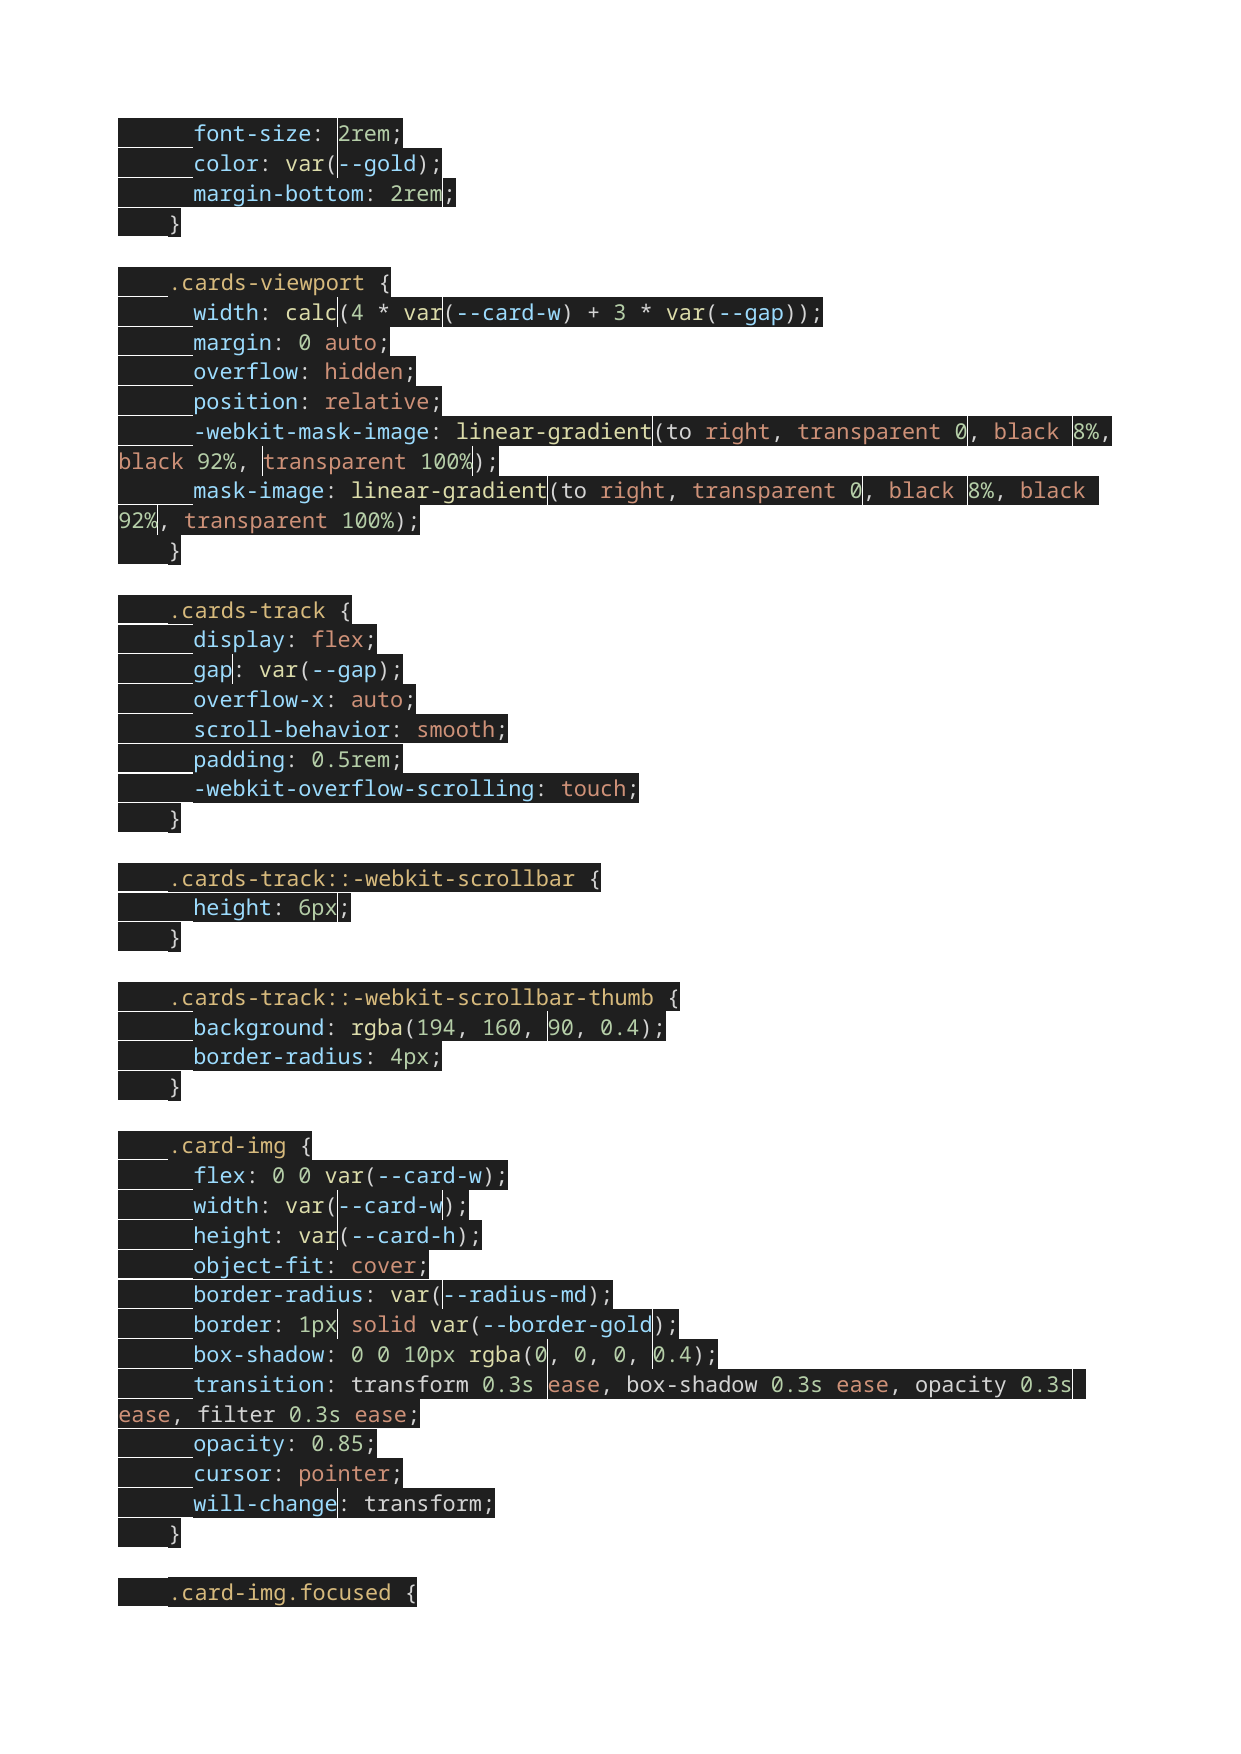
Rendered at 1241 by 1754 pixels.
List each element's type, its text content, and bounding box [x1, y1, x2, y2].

text opacity: 0.85; [118, 1428, 1122, 1458]
text border: 1px solid var(--border-gold); [118, 1309, 1122, 1339]
text height: 6px; [118, 892, 1122, 922]
text } [118, 922, 1122, 952]
text .card-img.focused { [118, 1577, 1122, 1607]
text box-shadow: 0 0 10px rgba(0, 0, 0, 0.4); [118, 1339, 1122, 1369]
text font-size: 2rem; [118, 118, 1122, 148]
text width: calc(4 * var(--card-w) + 3 * var(--gap)); [118, 297, 1122, 327]
text width: var(--card-w); [118, 1190, 1122, 1220]
text overflow: hidden; [118, 356, 1122, 386]
text .card-img { [118, 1131, 1122, 1160]
text .cards-track { [118, 594, 1122, 624]
text scroll-behavior: smooth; [118, 714, 1122, 743]
text display: flex; [118, 624, 1122, 654]
text background: rgba(194, 160, 90, 0.4); [118, 1011, 1122, 1041]
text margin-bottom: 2rem; [118, 178, 1122, 207]
text .cards-track::-webkit-scrollbar { [118, 863, 1122, 892]
text overflow-x: auto; [118, 684, 1122, 714]
text border-radius: var(--radius-md); [118, 1279, 1122, 1309]
text object-fit: cover; [118, 1250, 1122, 1279]
text -webkit-mask-image: linear-gradient(to right, transparent 0, black 8%, black 92%, transparent 100%); [118, 416, 1122, 476]
text mask-image: linear-gradient(to right, transparent 0, black 8%, black 92%, transparent 100%); [118, 476, 1122, 535]
text } [118, 803, 1122, 833]
text .cards-viewport { [118, 267, 1122, 297]
text padding: 0.5rem; [118, 743, 1122, 773]
text cursor: pointer; [118, 1458, 1122, 1488]
text .cards-track::-webkit-scrollbar-thumb { [118, 982, 1122, 1011]
text height: var(--card-h); [118, 1220, 1122, 1250]
text } [118, 1071, 1122, 1101]
text } [118, 207, 1122, 237]
text transition: transform 0.3s ease, box-shadow 0.3s ease, opacity 0.3s ease, filter 0.3s ease; [118, 1369, 1122, 1428]
text color: var(--gold); [118, 148, 1122, 178]
text will-change: transform; [118, 1488, 1122, 1518]
text gap: var(--gap); [118, 654, 1122, 684]
text border-radius: 4px; [118, 1041, 1122, 1071]
text position: relative; [118, 386, 1122, 416]
text -webkit-overflow-scrolling: touch; [118, 773, 1122, 803]
text } [118, 535, 1122, 565]
text flex: 0 0 var(--card-w); [118, 1160, 1122, 1190]
text margin: 0 auto; [118, 327, 1122, 356]
text } [118, 1518, 1122, 1548]
